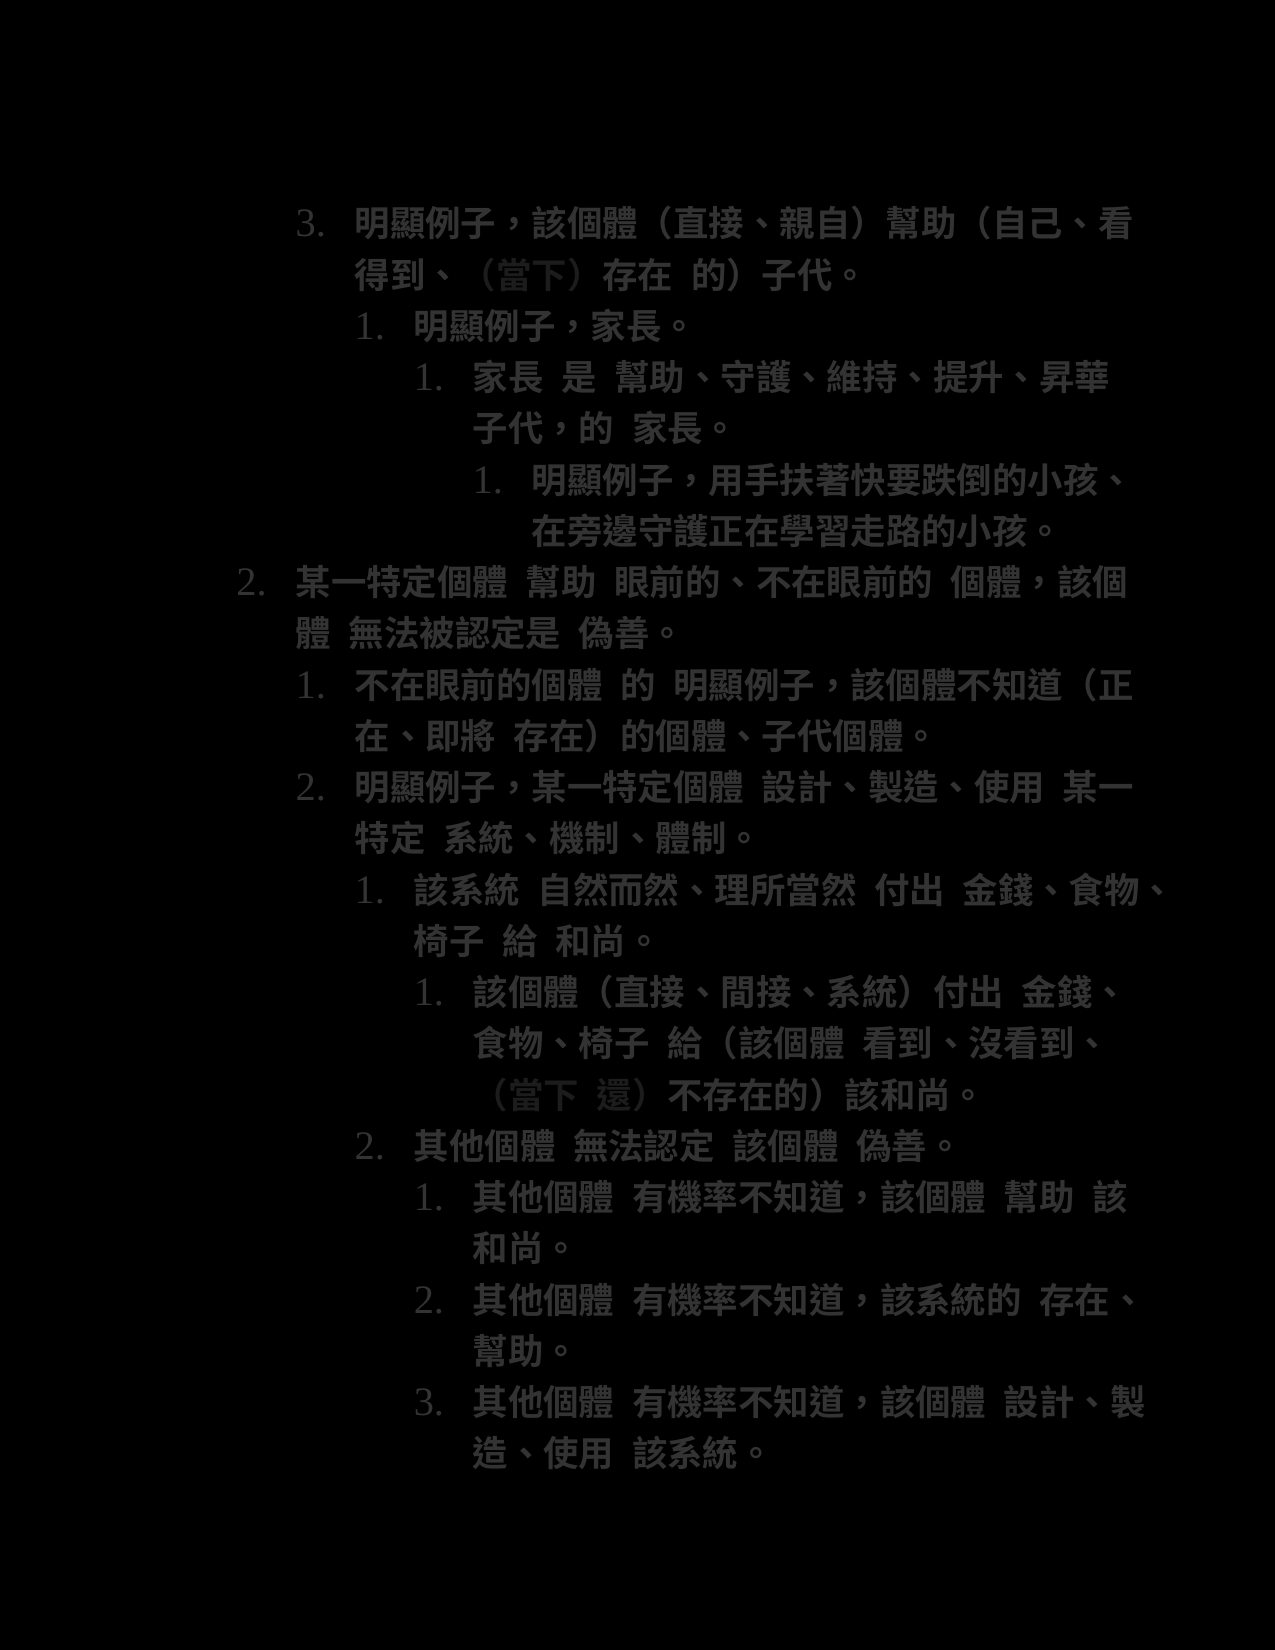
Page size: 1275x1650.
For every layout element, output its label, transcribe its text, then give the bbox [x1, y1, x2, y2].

list 其他個體 有機率不知道，該個體 幫助 該和尚。 [413, 1169, 1157, 1272]
list 該系統 自然而然、理所當然 付出 金錢、食物、椅子 給 和尚。 [354, 862, 1157, 964]
list 其他個體 有機率不知道，該系統的 存在、幫助。 [413, 1272, 1157, 1374]
list 其他個體 有機率不知道，該個體 設計、製造、使用 該系統。 [413, 1374, 1157, 1477]
list 其他個體 無法認定 該個體 偽善。 [354, 1118, 1157, 1169]
list 該個體（直接、間接、系統）付出 金錢、食物、椅子 給（該個體 看到、沒看到、（當下 還）不存在的）該和尚。 [413, 964, 1157, 1118]
list 不在眼前的個體 的 明顯例子，該個體不知道（正在、即將 存在）的個體、子代個體。 [295, 657, 1157, 759]
list 明顯例子，某一特定個體 設計、製造、使用 某一特定 系統、機制、體制。 [295, 759, 1157, 862]
list 家長 是 幫助、守護、維持、提升、昇華 子代，的 家長。 [413, 349, 1157, 452]
list 明顯例子，家長。 [354, 298, 1157, 349]
list 明顯例子，該個體（直接、親自）幫助（自己、看得到、（當下）存在 的）子代。 [295, 196, 1157, 298]
list 明顯例子，用手扶著快要跌倒的小孩、在旁邊守護正在學習走路的小孩。 [472, 452, 1157, 554]
list 某一特定個體 幫助 眼前的、不在眼前的 個體，該個體 無法被認定是 偽善。 [236, 554, 1157, 657]
